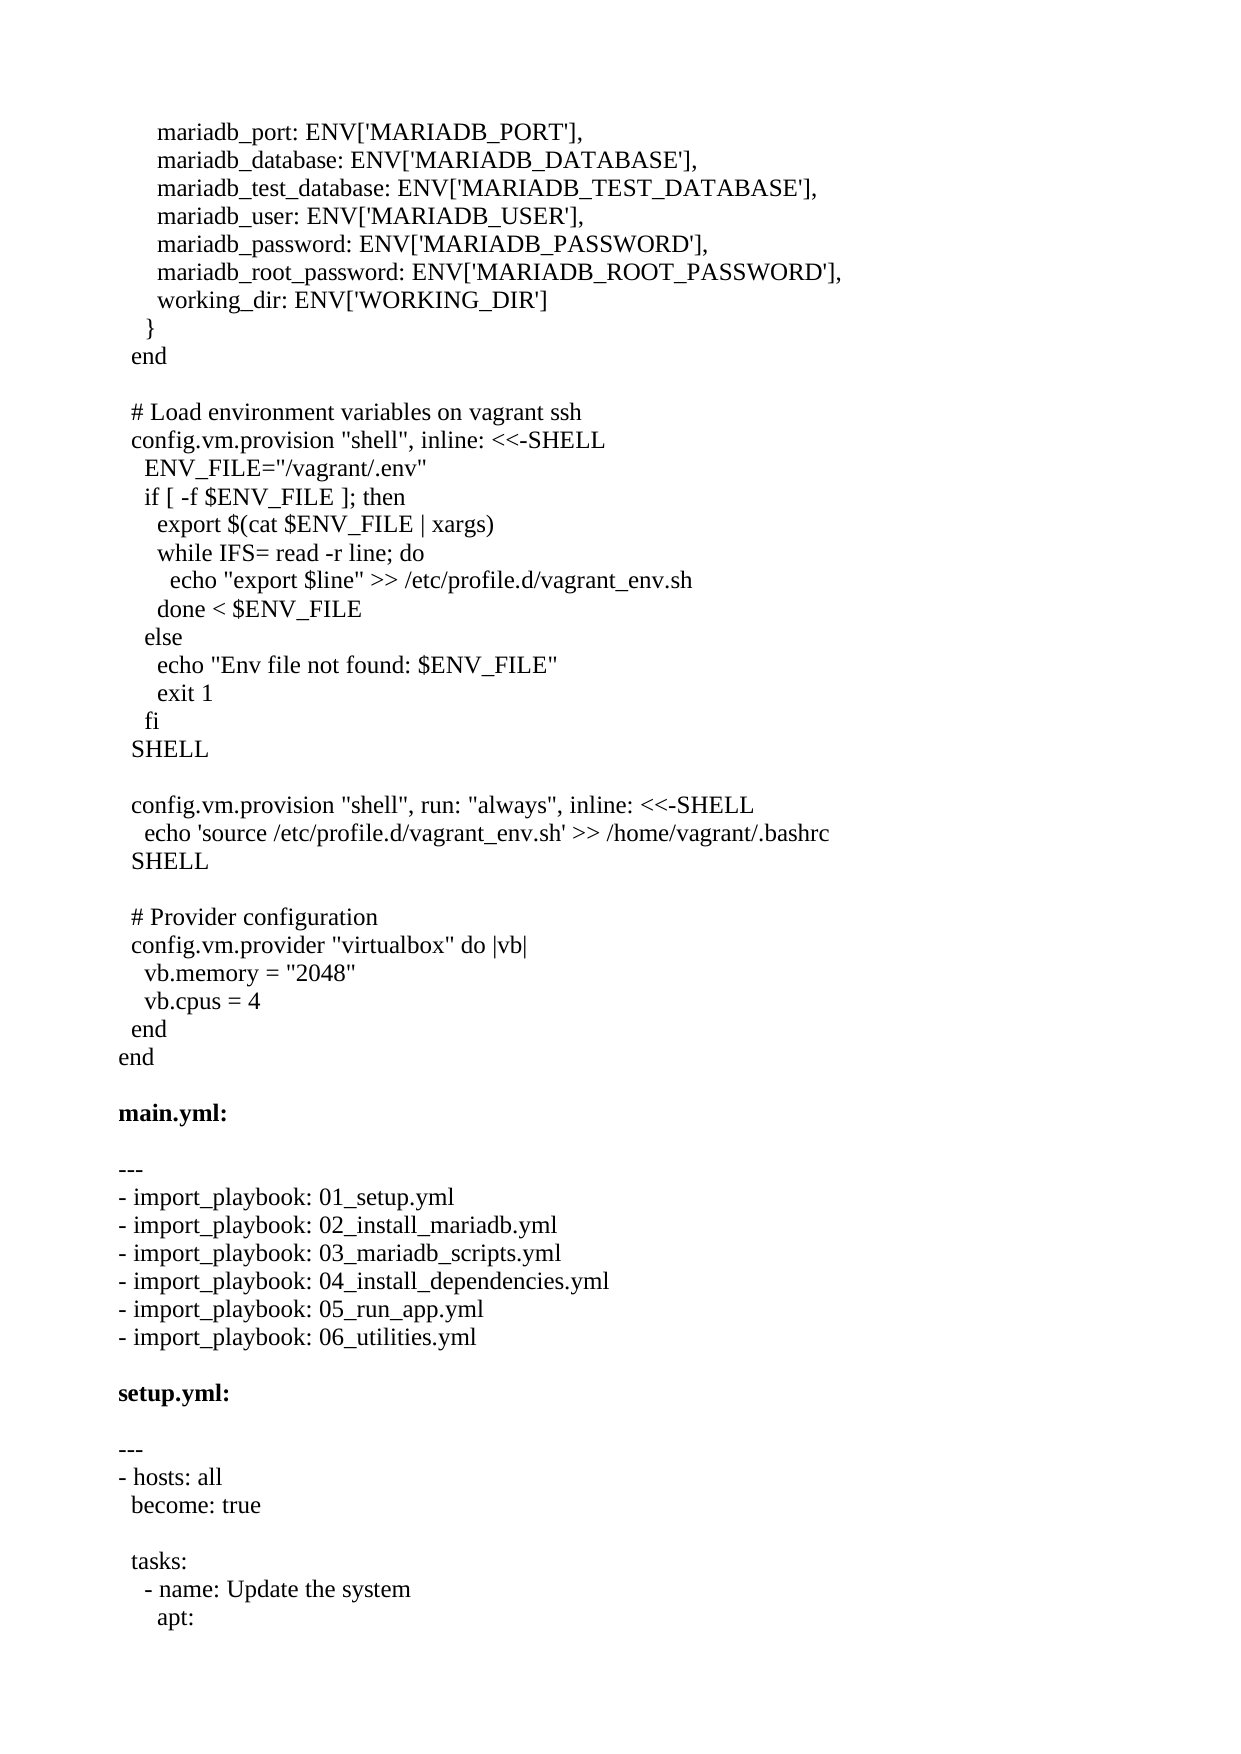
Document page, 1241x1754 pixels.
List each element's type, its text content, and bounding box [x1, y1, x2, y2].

text setup.yml: [118, 1379, 1122, 1407]
text while IFS= read -r line; do [118, 538, 1122, 566]
text apt: [118, 1603, 1122, 1631]
text - import_playbook: 02_install_mariadb.yml [118, 1211, 1122, 1239]
text end [118, 1015, 1122, 1043]
text done < $ENV_FILE [118, 594, 1122, 622]
text } [118, 314, 1122, 342]
text main.yml: [118, 1099, 1122, 1127]
text - name: Update the system [118, 1575, 1122, 1603]
text echo 'source /etc/profile.d/vagrant_env.sh' >> /home/vagrant/.bashrc [118, 819, 1122, 847]
text --- [118, 1435, 1122, 1463]
text mariadb_test_database: ENV['MARIADB_TEST_DATABASE'], [118, 174, 1122, 202]
text vb.cpus = 4 [118, 987, 1122, 1015]
text # Provider configuration [118, 903, 1122, 931]
text mariadb_password: ENV['MARIADB_PASSWORD'], [118, 230, 1122, 258]
text - import_playbook: 05_run_app.yml [118, 1295, 1122, 1323]
text mariadb_user: ENV['MARIADB_USER'], [118, 202, 1122, 230]
text SHELL [118, 847, 1122, 875]
text become: true [118, 1491, 1122, 1519]
text mariadb_database: ENV['MARIADB_DATABASE'], [118, 146, 1122, 174]
text end [118, 342, 1122, 370]
text fi [118, 707, 1122, 734]
text config.vm.provision "shell", run: "always", inline: <<-SHELL [118, 791, 1122, 819]
text exit 1 [118, 678, 1122, 707]
text SHELL [118, 734, 1122, 763]
text echo "export $line" >> /etc/profile.d/vagrant_env.sh [118, 566, 1122, 594]
text # Load environment variables on vagrant ssh [118, 398, 1122, 426]
text export $(cat $ENV_FILE | xargs) [118, 510, 1122, 538]
text --- [118, 1155, 1122, 1183]
text - import_playbook: 01_setup.yml [118, 1183, 1122, 1211]
text - import_playbook: 03_mariadb_scripts.yml [118, 1239, 1122, 1267]
text mariadb_port: ENV['MARIADB_PORT'], [118, 118, 1122, 146]
text vb.memory = "2048" [118, 959, 1122, 987]
text - hosts: all [118, 1463, 1122, 1491]
text echo "Env file not found: $ENV_FILE" [118, 651, 1122, 678]
text working_dir: ENV['WORKING_DIR'] [118, 286, 1122, 314]
text end [118, 1043, 1122, 1071]
text if [ -f $ENV_FILE ]; then [118, 482, 1122, 510]
text - import_playbook: 06_utilities.yml [118, 1323, 1122, 1351]
text else [118, 622, 1122, 651]
text tasks: [118, 1547, 1122, 1575]
text config.vm.provider "virtualbox" do |vb| [118, 931, 1122, 959]
text config.vm.provision "shell", inline: <<-SHELL [118, 426, 1122, 454]
text mariadb_root_password: ENV['MARIADB_ROOT_PASSWORD'], [118, 258, 1122, 286]
text ENV_FILE="/vagrant/.env" [118, 454, 1122, 482]
text - import_playbook: 04_install_dependencies.yml [118, 1267, 1122, 1295]
